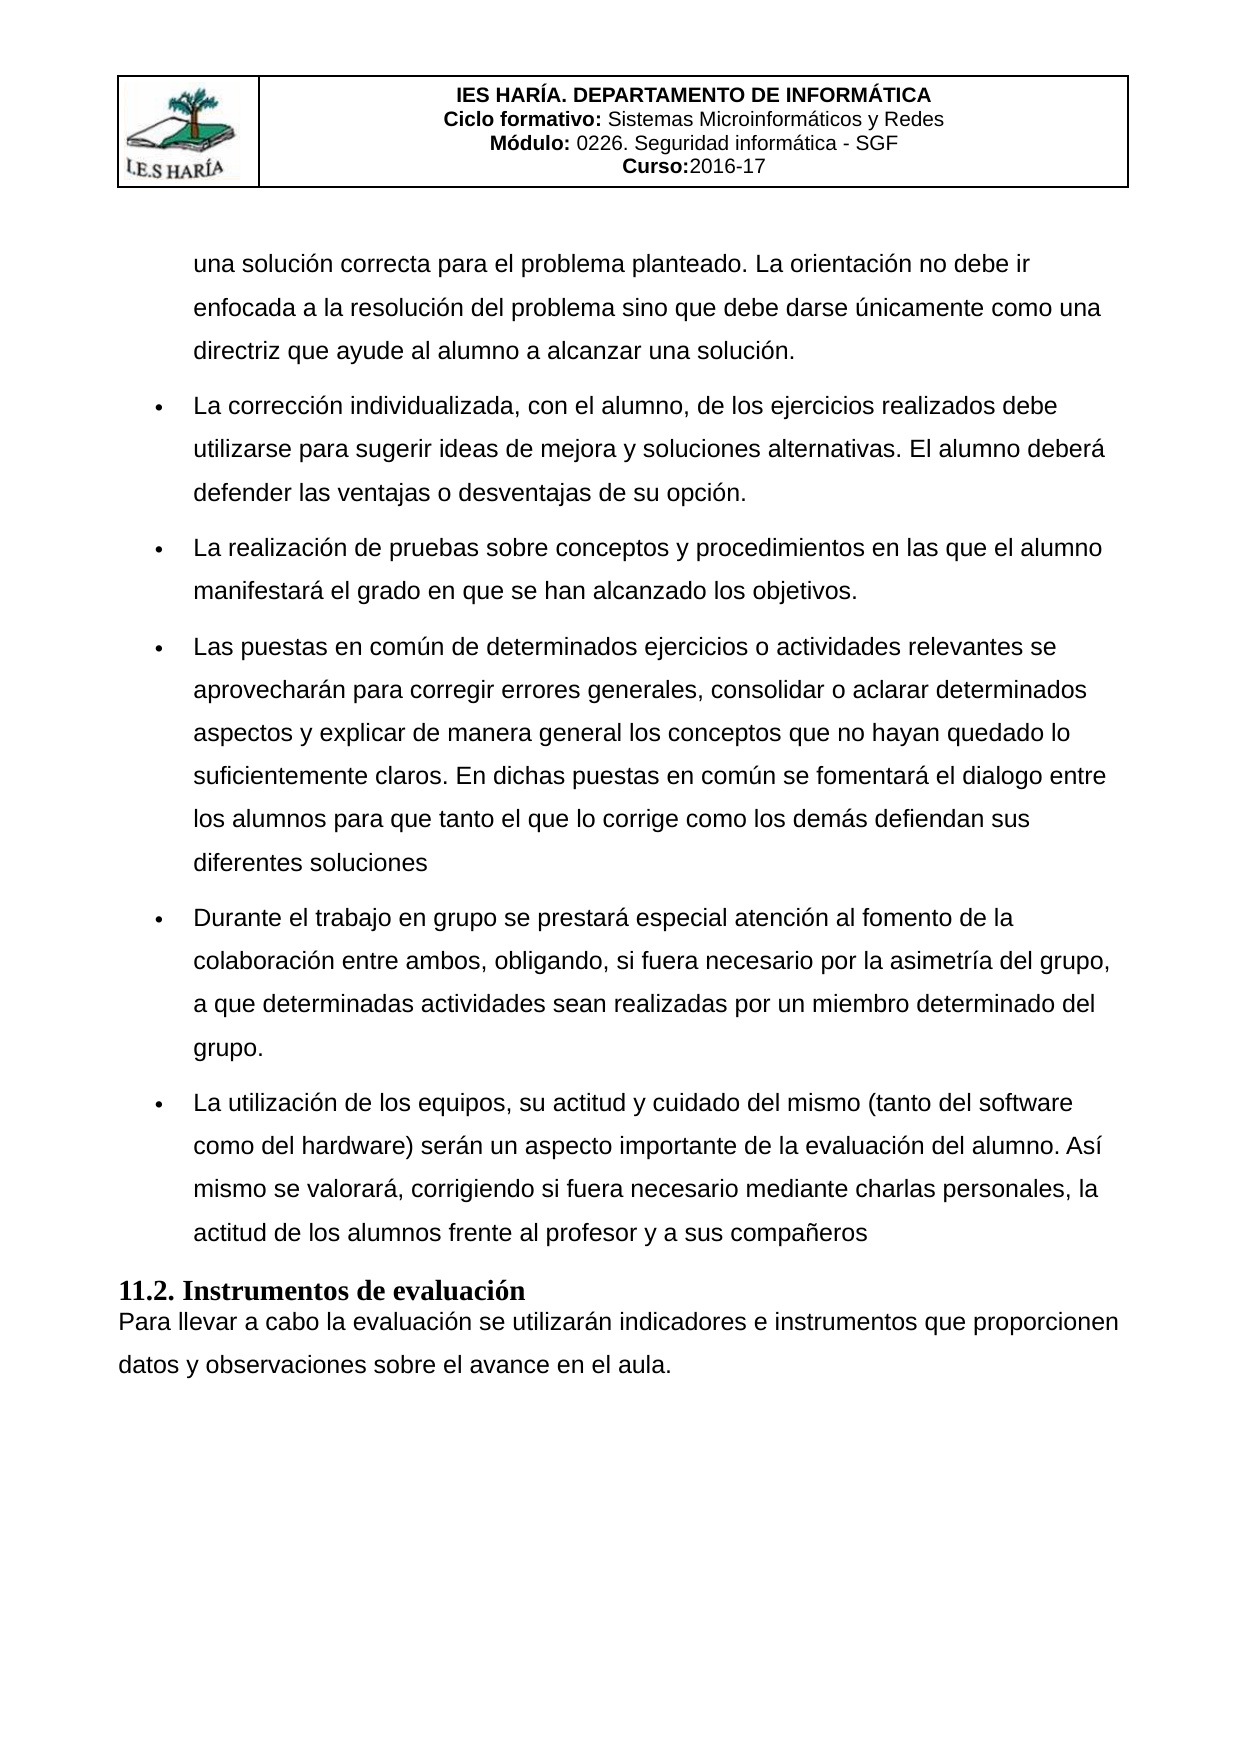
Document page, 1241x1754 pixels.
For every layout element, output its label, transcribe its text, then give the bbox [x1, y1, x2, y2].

list Las puestas en común de determinados ejercicios o actividades relevantes se aprovecharán para corregir errores generales, consolidar o aclarar determinados aspectos y explicar de manera general los conceptos que no hayan quedado lo suficientemente claros. En dichas puestas en común se fomentará el dialogo entre los alumnos para que tanto el que lo corrige como los demás defiendan sus diferentes soluciones [156, 632, 1122, 876]
list La utilización de los equipos, su actitud y cuidado del mismo (tanto del software como del hardware) serán un aspecto importante de la evaluación del alumno. Así mismo se valorará, corrigiendo si fuera necesario mediante charlas personales, la actitud de los alumnos frente al profesor y a sus compañeros [156, 1088, 1122, 1246]
text Para llevar a cabo la evaluación se utilizarán indicadores e instrumentos que proporcionen datos y observaciones sobre el avance en el aula. [118, 1307, 1122, 1379]
list La corrección individualizada, con el alumno, de los ejercicios realizados debe utilizarse para sugerir ideas de mejora y soluciones alternativas. El alumno deberá defender las ventajas o desventajas de su opción. [156, 391, 1122, 506]
list una solución correcta para el problema planteado. La orientación no debe ir enfocada a la resolución del problema sino que debe darse únicamente como una directriz que ayude al alumno a alcanzar una solución. [156, 249, 1122, 364]
list Durante el trabajo en grupo se prestará especial atención al fomento de la colaboración entre ambos, obligando, si fuera necesario por la asimetría del grupo, a que determinadas actividades sean realizadas por un miembro determinado del grupo. [156, 903, 1122, 1061]
subtitle 11.2. Instrumentos de evaluación [118, 1273, 1122, 1307]
list La realización de pruebas sobre conceptos y procedimientos en las que el alumno manifestará el grado en que se han alcanzado los objetivos. [156, 533, 1122, 605]
picture [123, 82, 241, 180]
